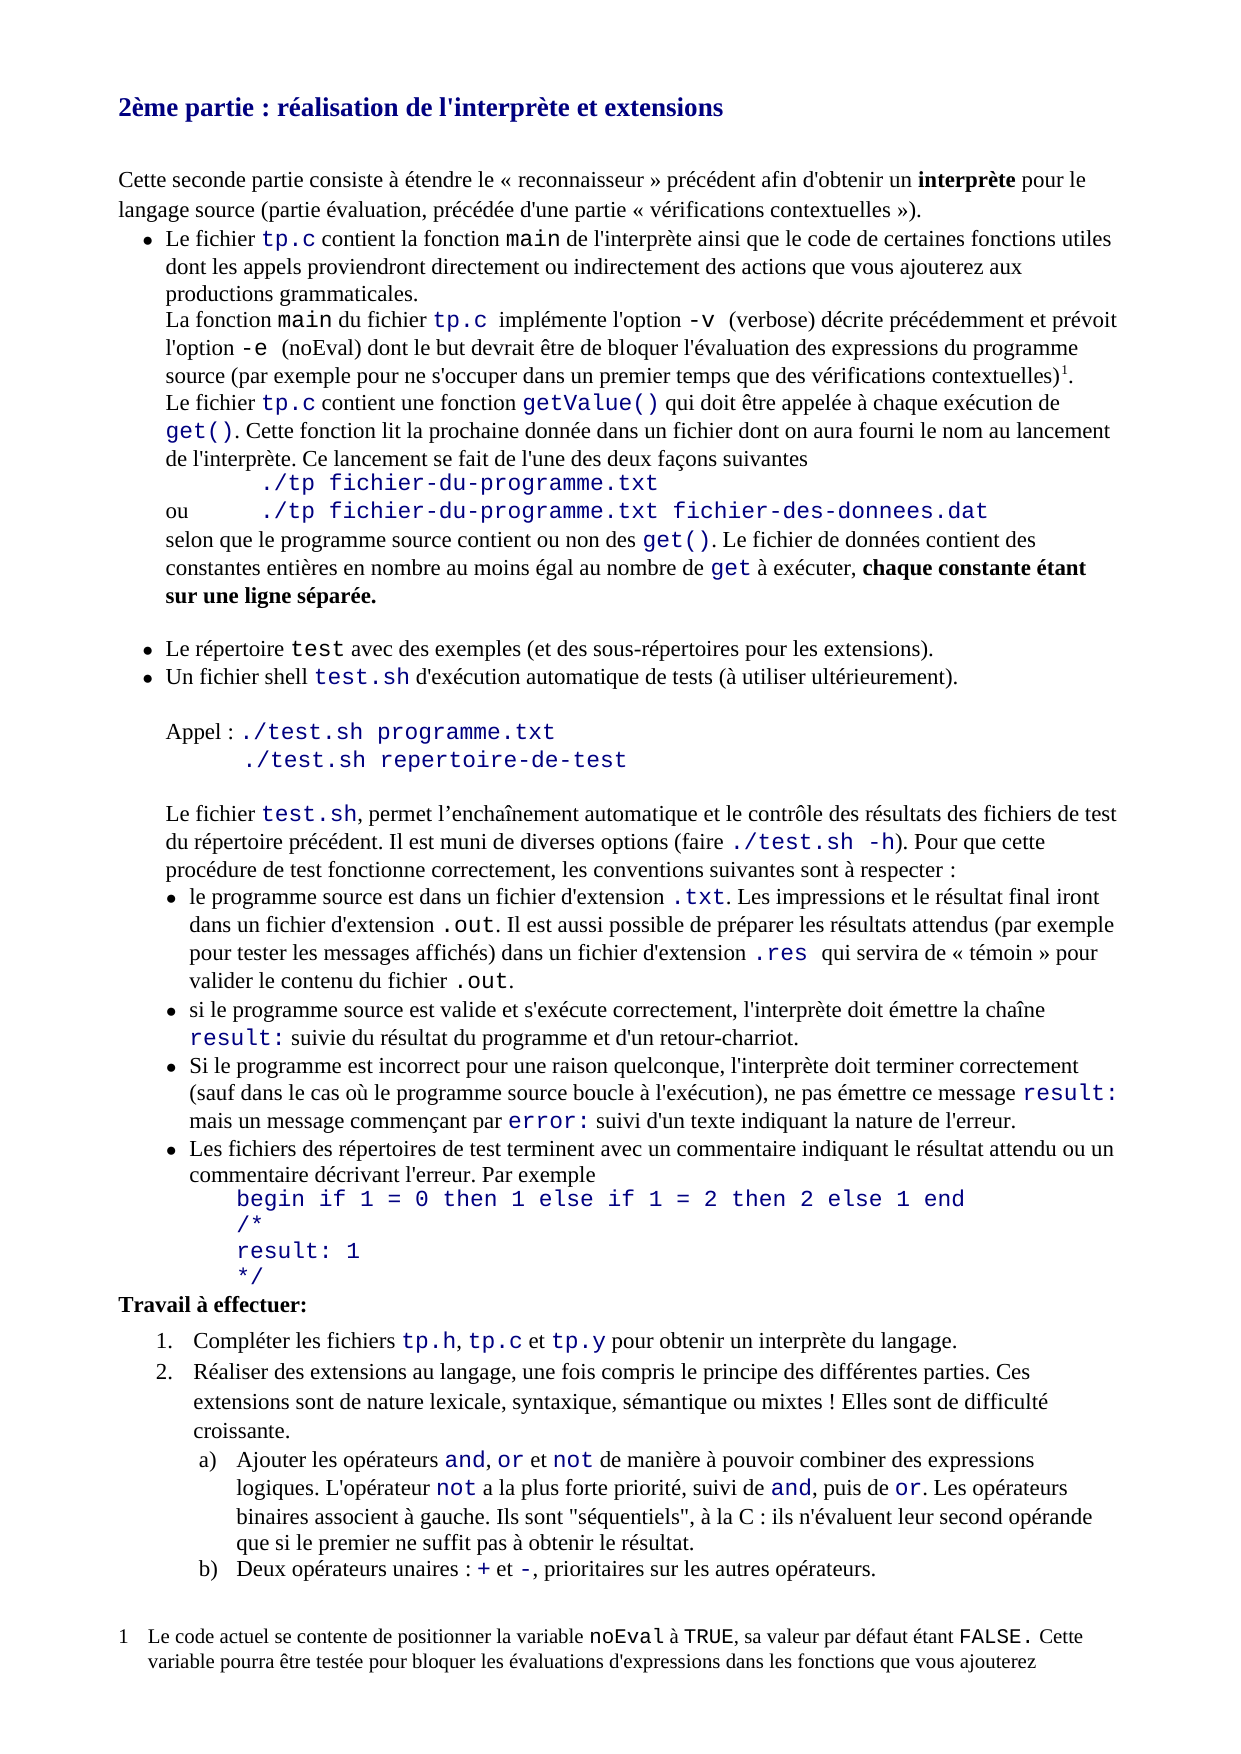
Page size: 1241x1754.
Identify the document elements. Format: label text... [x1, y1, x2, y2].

list begin if 1 = 0 then 1 else if 1 = 2 then 2 else 1 end [236, 1188, 1122, 1214]
list Si le programme est incorrect pour une raison quelconque, l'interprète doit terminer correctement (sauf dans le cas où le programme source boucle à l'exécution), ne pas émettre ce message result: mais un message commençant par error: suivi d'un texte indiquant la nature de l'erreur. [165, 1052, 1122, 1135]
list Compléter les fichiers tp.h, tp.c et tp.y pour obtenir un interprète du langage. [156, 1327, 1122, 1356]
list Le code actuel se contente de positionner la variable noEval à TRUE, sa valeur par défaut étant FALSE. Cette variable pourra être testée pour bloquer les évaluations d'expressions dans les fonctions que vous ajouterez [118, 1624, 1122, 1673]
list Réaliser des extensions au langage, une fois compris le principe des différentes parties. Ces extensions sont de nature lexicale, syntaxique, sémantique ou mixtes ! Elles sont de difficulté croissante. [156, 1358, 1122, 1443]
list Le fichier tp.c contient la fonction main de l'interprète ainsi que le code de certaines fonctions utiles dont les appels proviendront directement ou indirectement des actions que vous ajouterez aux productions grammaticales. [142, 225, 1122, 306]
list le programme source est dans un fichier d'extension .txt. Les impressions et le résultat final iront dans un fichier d'extension .out. Il est aussi possible de préparer les résultats attendus (par exemple pour tester les messages affichés) dans un fichier d'extension .res qui servira de « témoin » pour valider le contenu du fichier .out. [165, 883, 1122, 996]
list La fonction main du fichier tp.c implémente l'option -v (verbose) décrite précédemment et prévoit l'option -e (noEval) dont le but devrait être de bloquer l'évaluation des expressions du programme source (par exemple pour ne s'occuper dans un premier temps que des vérifications contextuelles). Le fichier tp.c contient une fonction getValue() qui doit être appelée à chaque exécution de get(). Cette fonction lit la prochaine donnée dans un fichier dont on aura fourni le nom au lancement de l'interprète. Ce lancement se fait de l'une des deux façons suivantes ./tp fichier-du-programme.txt ou ./tp fichier-du-programme.txt fichier-des-donnees.dat selon que le programme source contient ou non des get(). Le fichier de données contient des constantes entières en nombre au moins égal au nombre de get à exécuter, chaque constante étant sur une ligne séparée. [142, 306, 1122, 635]
list Un fichier shell test.sh d'exécution automatique de tests (à utiliser ultérieurement). [142, 663, 1122, 691]
list Ajouter les opérateurs and, or et not de manière à pouvoir combiner des expressions logiques. L'opérateur not a la plus forte priorité, suivi de and, puis de or. Les opérateurs binaires associent à gauche. Ils sont "séquentiels", à la C : ils n'évaluent leur second opérande que si le premier ne suffit pas à obtenir le résultat. [199, 1446, 1122, 1555]
list Le fichier test.sh, permet l’enchaînement automatique et le contrôle des résultats des fichiers de test du répertoire précédent. Il est muni de diverses options (faire ./test.sh -h). Pour que cette procédure de test fonctionne correctement, les conventions suivantes sont à respecter : [142, 774, 1122, 883]
subtitle 2ème partie : réalisation de l'interprète et extensions [118, 91, 1122, 122]
list */ [236, 1266, 1122, 1292]
list si le programme source est valide et s'exécute correctement, l'interprète doit émettre la chaîne result: suivie du résultat du programme et d'un retour-charriot. [165, 996, 1122, 1052]
list result: 1 [236, 1240, 1122, 1266]
subtitle Travail à effectuer: [118, 1292, 1122, 1318]
list Les fichiers des répertoires de test terminent avec un commentaire indiquant le résultat attendu ou un commentaire décrivant l'erreur. Par exemple [165, 1135, 1122, 1188]
list /* [236, 1214, 1122, 1240]
list Appel : ./test.sh programme.txt [142, 691, 1122, 746]
list ./test.sh repertoire-de-test [142, 746, 1122, 774]
list Deux opérateurs unaires : + et -, prioritaires sur les autres opérateurs. [199, 1555, 1122, 1584]
list Le répertoire test avec des exemples (et des sous-répertoires pour les extensions). [142, 635, 1122, 663]
text Cette seconde partie consiste à étendre le « reconnaisseur » précédent afin d'obtenir un interprète pour le langage source (partie évaluation, précédée d'une partie « vérifications contextuelles »). [118, 166, 1122, 222]
